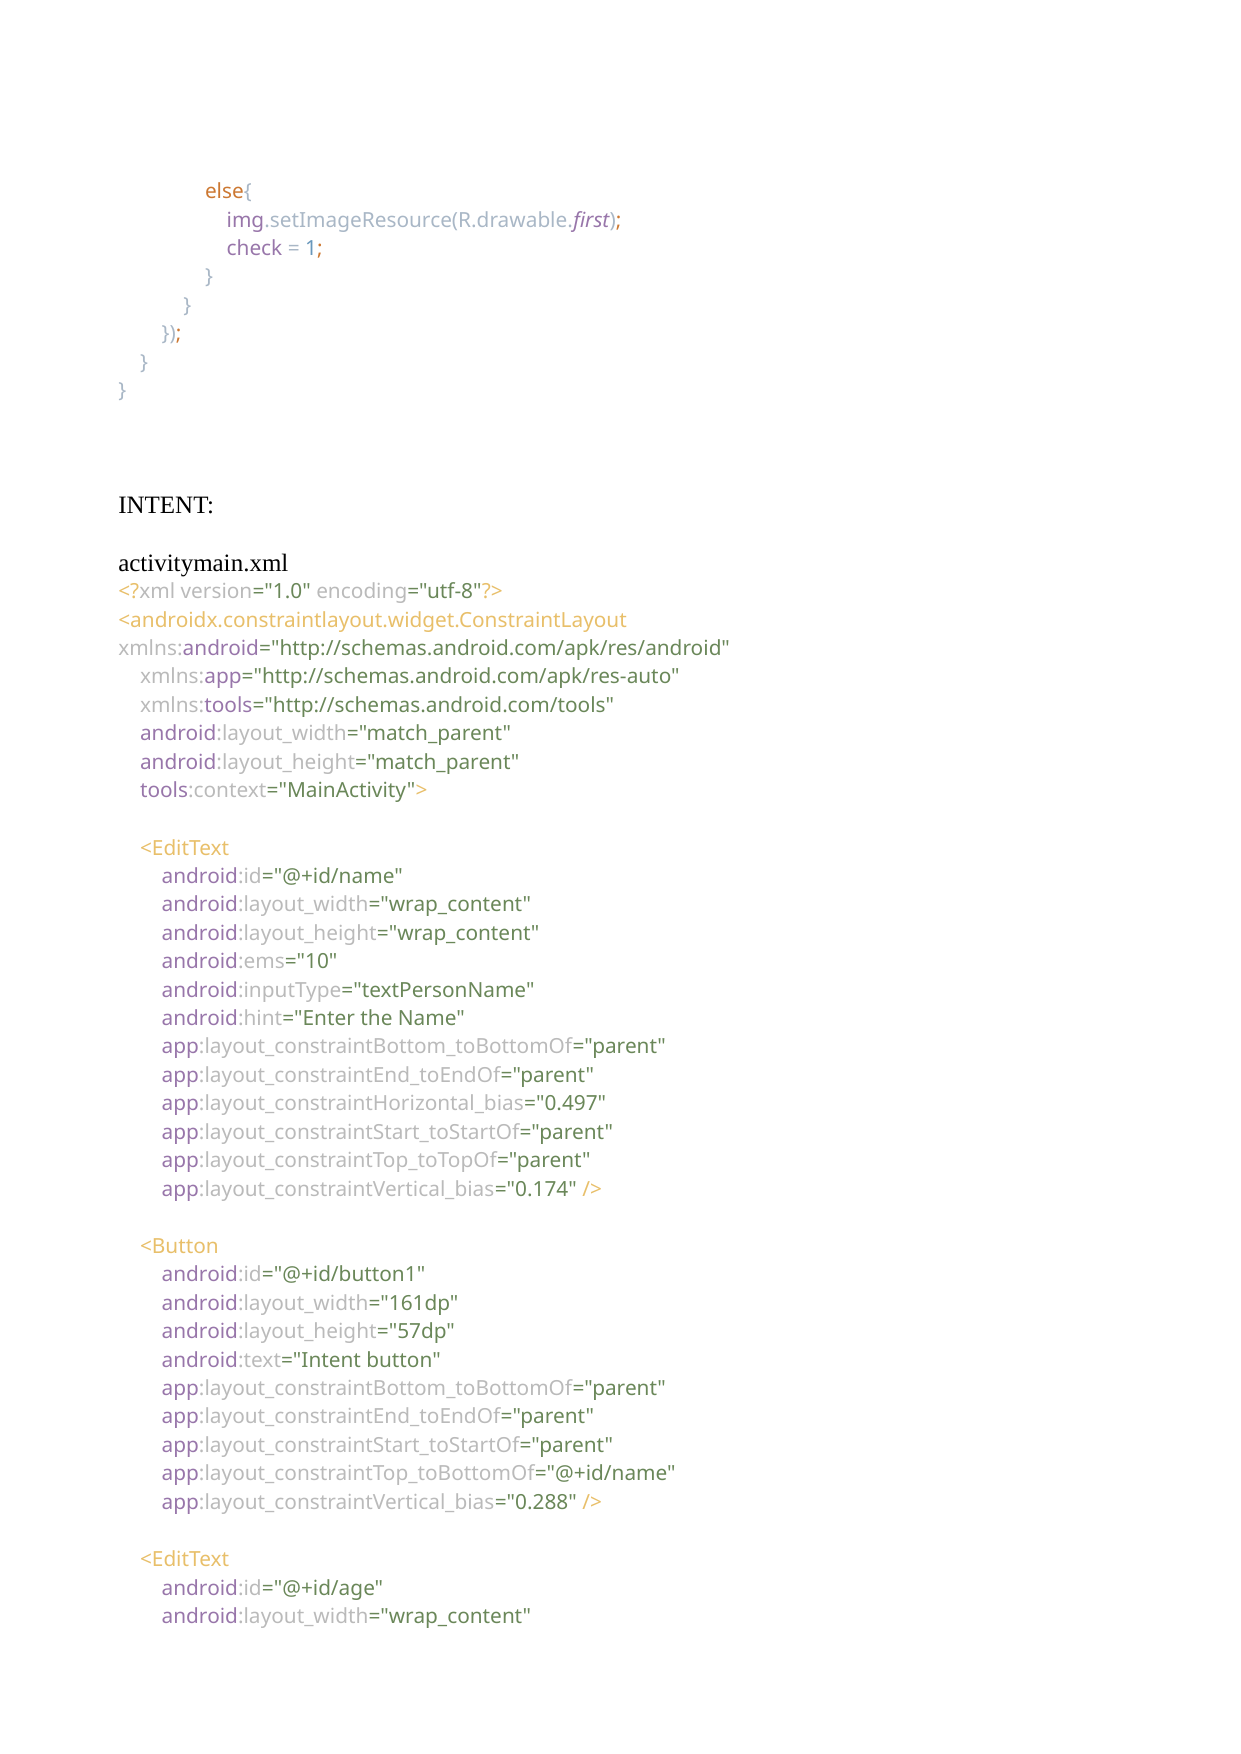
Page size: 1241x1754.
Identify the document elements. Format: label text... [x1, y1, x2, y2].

text <?xml version="1.0" encoding="utf-8"?> <androidx.constraintlayout.widget.ConstraintLayout xmlns:android="http://schemas.android.com/apk/res/android" xmlns:app="http://schemas.android.com/apk/res-auto" xmlns:tools="http://schemas.android.com/tools" android:layout_width="match_parent" android:layout_height="match_parent" tools:context="MainActivity"> <EditText android:id="@+id/name" android:layout_width="wrap_content" android:layout_height="wrap_content" android:ems="10" android:inputType="textPersonName" android:hint="Enter the Name" app:layout_constraintBottom_toBottomOf="parent" app:layout_constraintEnd_toEndOf="parent" app:layout_constraintHorizontal_bias="0.497" app:layout_constraintStart_toStartOf="parent" app:layout_constraintTop_toTopOf="parent" app:layout_constraintVertical_bias="0.174" /> <Button android:id="@+id/button1" android:layout_width="161dp" android:layout_height="57dp" android:text="Intent button" app:layout_constraintBottom_toBottomOf="parent" app:layout_constraintEnd_toEndOf="parent" app:layout_constraintStart_toStartOf="parent" app:layout_constraintTop_toBottomOf="@+id/name" app:layout_constraintVertical_bias="0.288" /> <EditText android:id="@+id/age" android:layout_width="wrap_content" [118, 576, 1122, 1629]
text activitymain.xml [118, 548, 1122, 576]
text INTENT: [118, 490, 1122, 519]
text else{ img.setImageResource(R.drawable.first); check = 1; } } }); } } [118, 176, 1122, 404]
